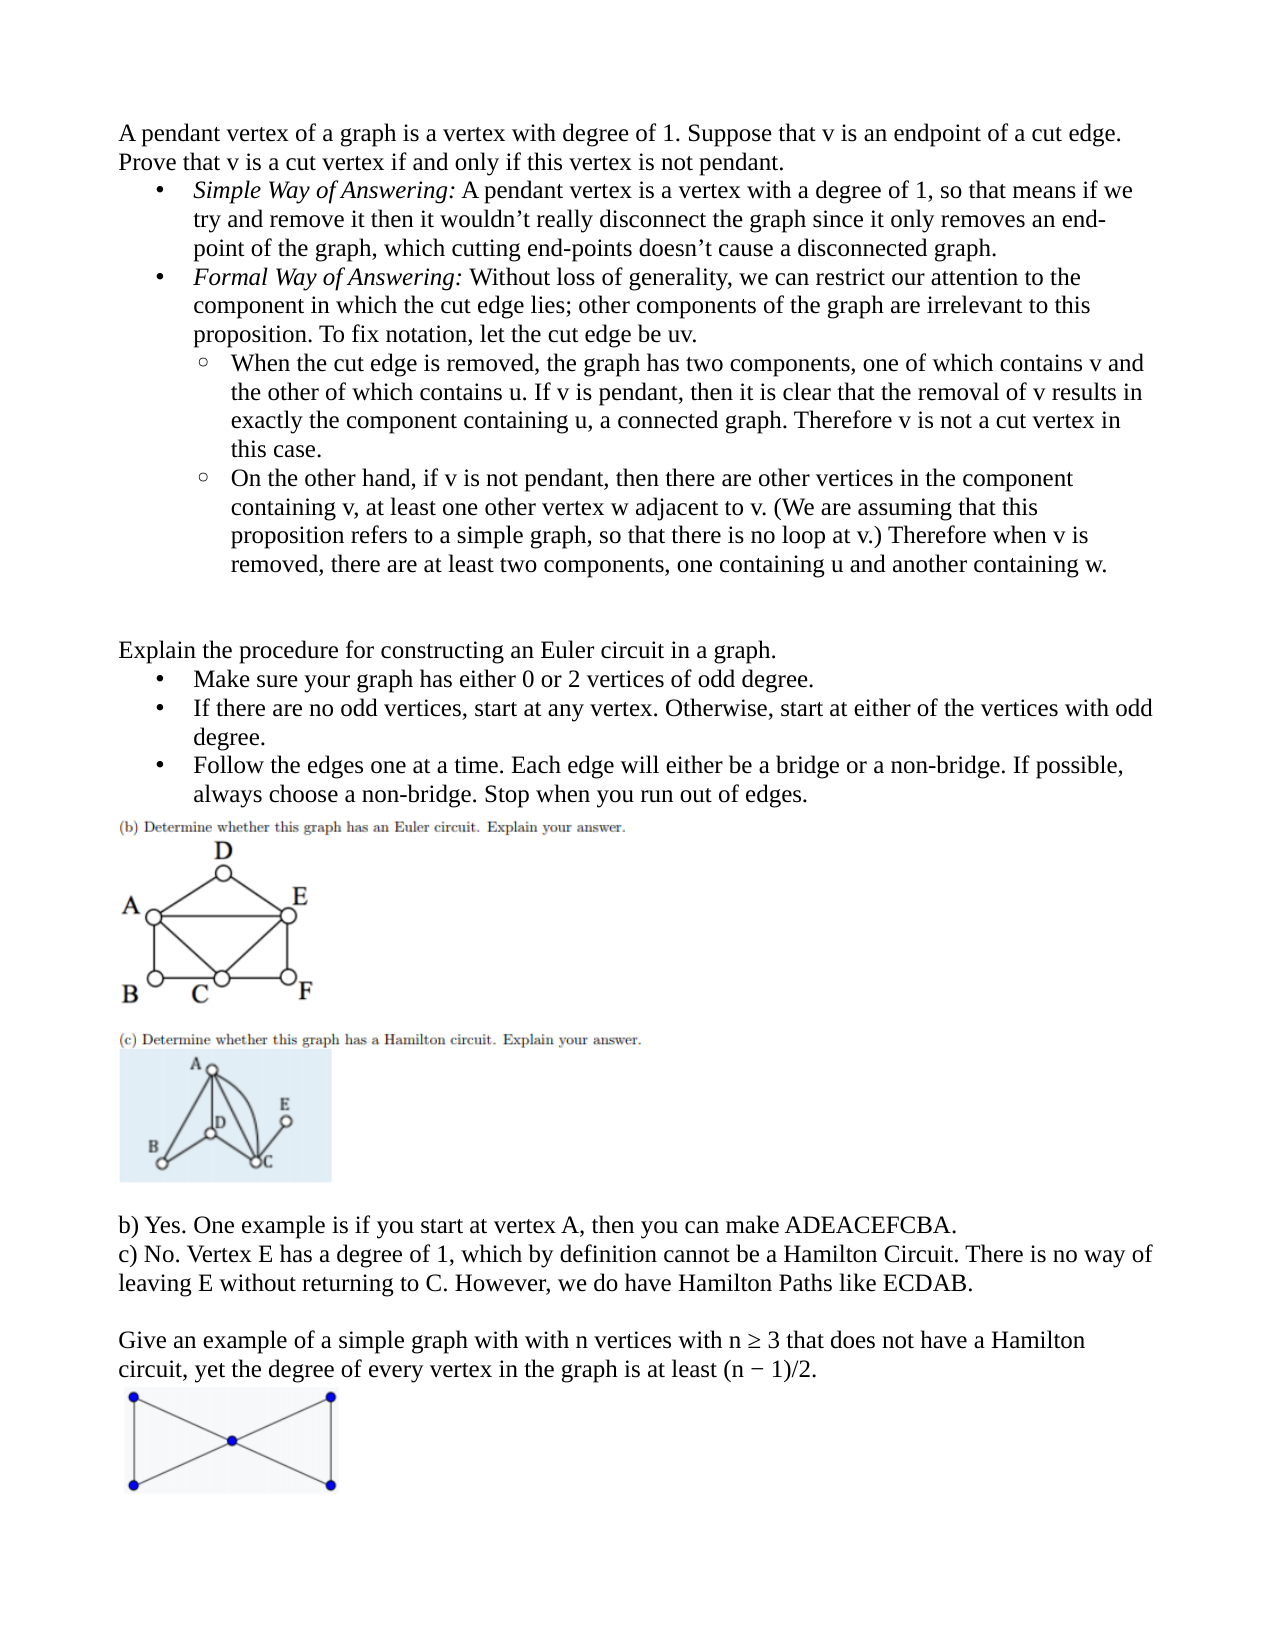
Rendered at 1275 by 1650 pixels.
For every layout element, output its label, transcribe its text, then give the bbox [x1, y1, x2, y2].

text b) Yes. One example is if you start at vertex A, then you can make ADEACEFCBA. [118, 1211, 1157, 1239]
text A pendant vertex of a graph is a vertex with degree of 1. Suppose that v is an endpoint of a cut edge. Prove that v is a cut vertex if and only if this vertex is not pendant. [118, 118, 1157, 176]
list Make sure your graph has either 0 or 2 vertices of odd degree. [156, 664, 1157, 693]
text c) No. Vertex E has a degree of 1, which by definition cannot be a Hamilton Circuit. There is no way of leaving E without returning to C. However, we do have Hamilton Paths like ECDAB. [118, 1239, 1157, 1297]
list Simple Way of Answering: A pendant vertex is a vertex with a degree of 1, so that means if we try and remove it then it wouldn’t really disconnect the graph since it only removes an end-point of the graph, which cutting end-points doesn’t cause a disconnected graph. [156, 176, 1157, 262]
list If there are no odd vertices, start at any vertex. Otherwise, start at either of the vertices with odd degree. [156, 693, 1157, 751]
picture [121, 1387, 340, 1496]
picture [119, 816, 643, 1188]
text Give an example of a simple graph with with n vertices with n ≥ 3 that does not have a Hamilton circuit, yet the degree of every vertex in the graph is at least (n − 1)/2. [118, 1326, 1157, 1383]
list On the other hand, if v is not pendant, then there are other vertices in the component containing v, at least one other vertex w adjacent to v. (We are assuming that this proposition refers to a simple graph, so that there is no loop at v.) Therefore when v is removed, there are at least two components, one containing u and another containing w. [193, 463, 1157, 578]
list Formal Way of Answering: Without loss of generality, we can restrict our attention to the component in which the cut edge lies; other components of the graph are irrelevant to this proposition. To fix notation, let the cut edge be uv. [156, 262, 1157, 348]
list When the cut edge is removed, the graph has two components, one of which contains v and the other of which contains u. If v is pendant, then it is clear that the removal of v results in exactly the component containing u, a connected graph. Therefore v is not a cut vertex in this case. [193, 348, 1157, 463]
list Follow the edges one at a time. Each edge will either be a bridge or a non-bridge. If possible, always choose a non-bridge. Stop when you run out of edges. [156, 751, 1157, 808]
text Explain the procedure for constructing an Euler circuit in a graph. [118, 636, 1157, 664]
